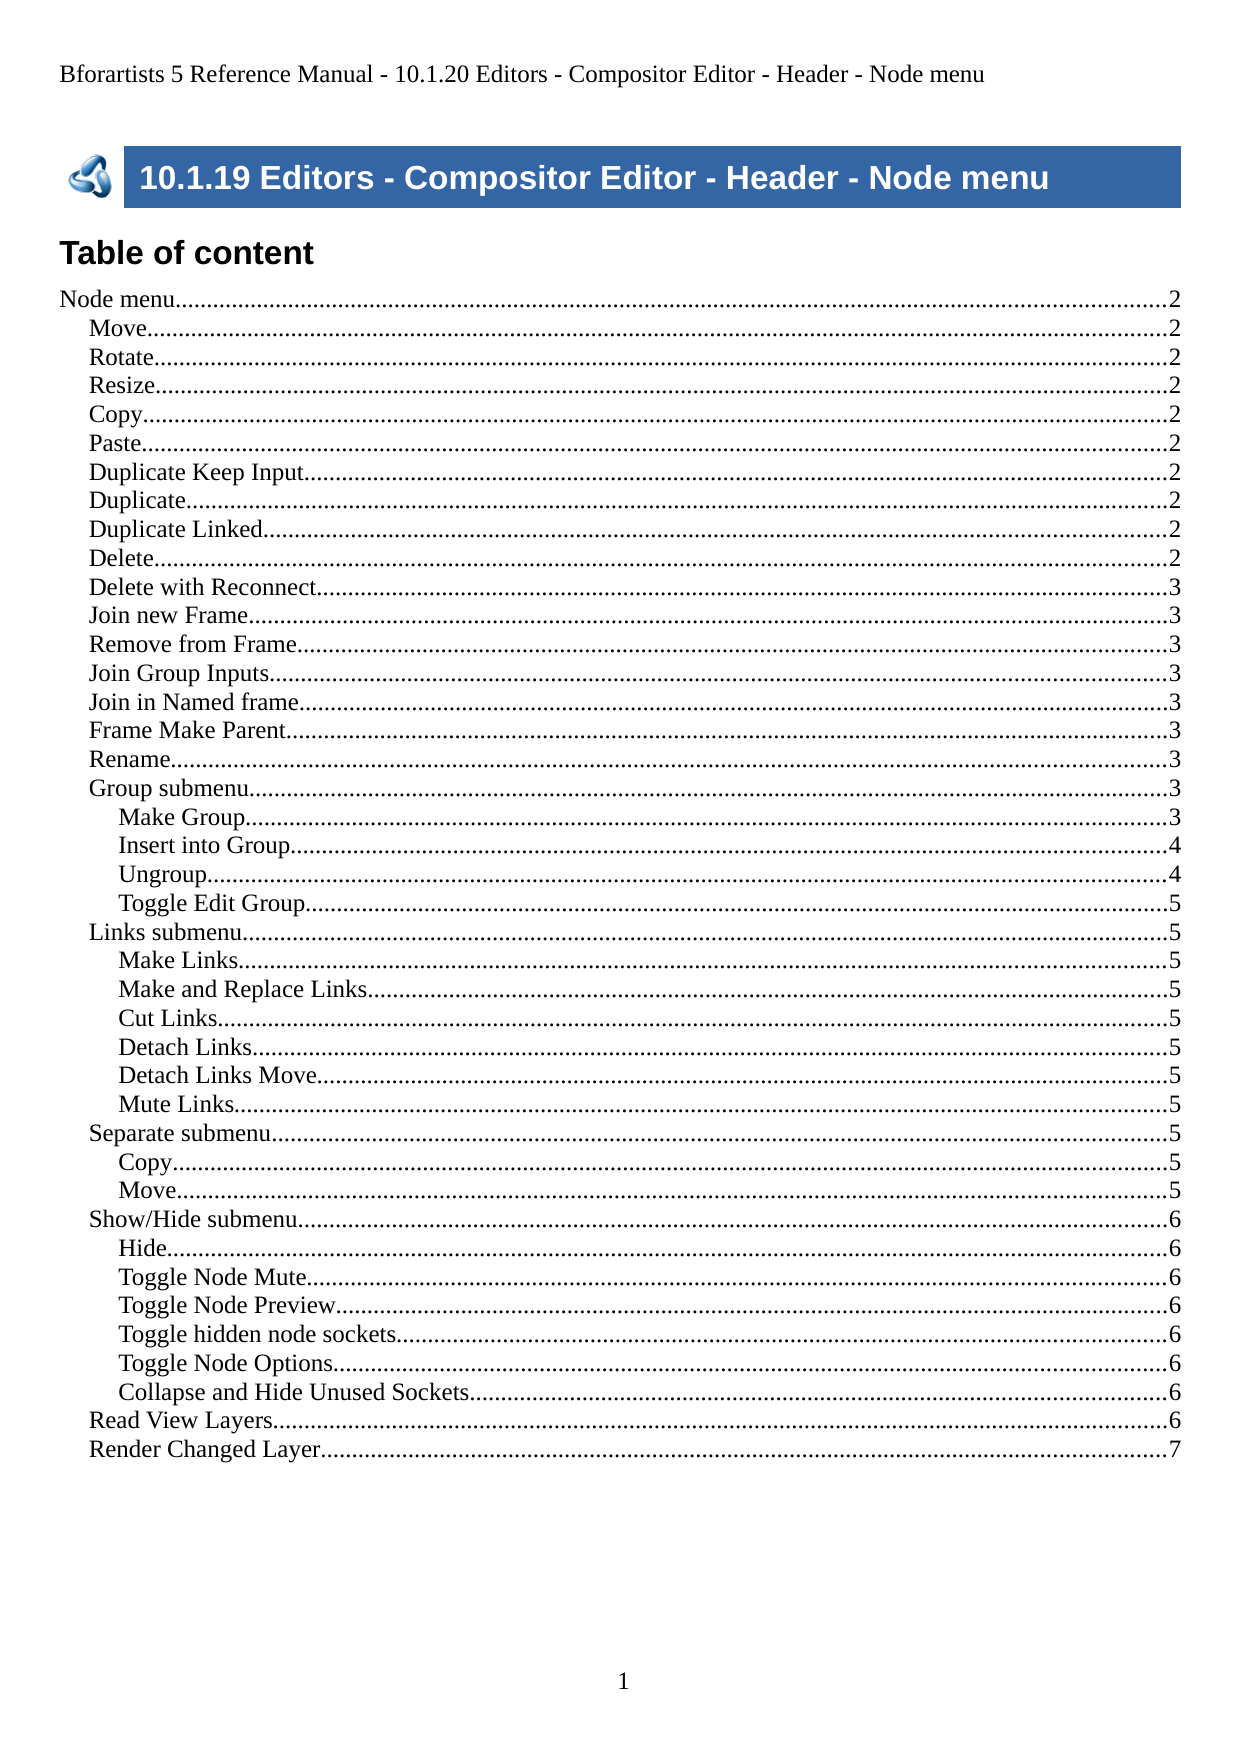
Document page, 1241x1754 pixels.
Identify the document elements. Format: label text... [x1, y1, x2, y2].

text Duplicate Linked 2 [88, 514, 1181, 543]
text Hide 6 [118, 1233, 1181, 1262]
text Render Changed Layer 7 [88, 1434, 1181, 1463]
text Group submenu 3 [88, 773, 1181, 802]
text Duplicate Keep Input 2 [88, 457, 1181, 485]
text Separate submenu 5 [88, 1118, 1181, 1147]
text Move 5 [118, 1175, 1181, 1204]
text Paste 2 [88, 428, 1181, 457]
text Delete with Reconnect 3 [88, 572, 1181, 600]
text Cut Links 5 [118, 1003, 1181, 1032]
text Make Group 3 [118, 802, 1181, 830]
text Remove from Frame 3 [88, 629, 1181, 658]
table_header [59, 146, 124, 208]
text Delete 2 [88, 543, 1181, 572]
text Rotate 2 [88, 342, 1181, 370]
text Duplicate 2 [88, 485, 1181, 514]
text Toggle hidden node sockets 6 [118, 1319, 1181, 1348]
text Resize 2 [88, 370, 1181, 399]
text Toggle Node Options 6 [118, 1348, 1181, 1377]
text Toggle Node Mute 6 [118, 1262, 1181, 1290]
text Copy 2 [88, 399, 1181, 428]
picture [65, 152, 114, 201]
text Ungroup 4 [118, 859, 1181, 888]
text Show/Hide submenu 6 [88, 1204, 1181, 1233]
text Mute Links 5 [118, 1089, 1181, 1118]
text Join Group Inputs 3 [88, 658, 1181, 687]
text Detach Links Move 5 [118, 1060, 1181, 1089]
text Rename 3 [88, 744, 1181, 773]
text Make and Replace Links 5 [118, 974, 1181, 1003]
subtitle Table of content [59, 233, 1181, 272]
text Links submenu 5 [88, 917, 1181, 945]
text Frame Make Parent 3 [88, 715, 1181, 744]
text Join in Named frame 3 [88, 687, 1181, 715]
text Detach Links 5 [118, 1032, 1181, 1060]
text Join new Frame 3 [88, 600, 1181, 629]
table_header 10.1.19 Editors - Compositor Editor - Header - Node menu [124, 146, 1181, 208]
text Copy 5 [118, 1147, 1181, 1175]
text Collapse and Hide Unused Sockets 6 [118, 1377, 1181, 1405]
text Toggle Node Preview 6 [118, 1290, 1181, 1319]
text Toggle Edit Group 5 [118, 888, 1181, 917]
text Make Links 5 [118, 945, 1181, 974]
text Read View Layers 6 [88, 1405, 1181, 1434]
text Insert into Group 4 [118, 830, 1181, 859]
text Node menu 2 [59, 284, 1181, 313]
text Move 2 [88, 313, 1181, 342]
